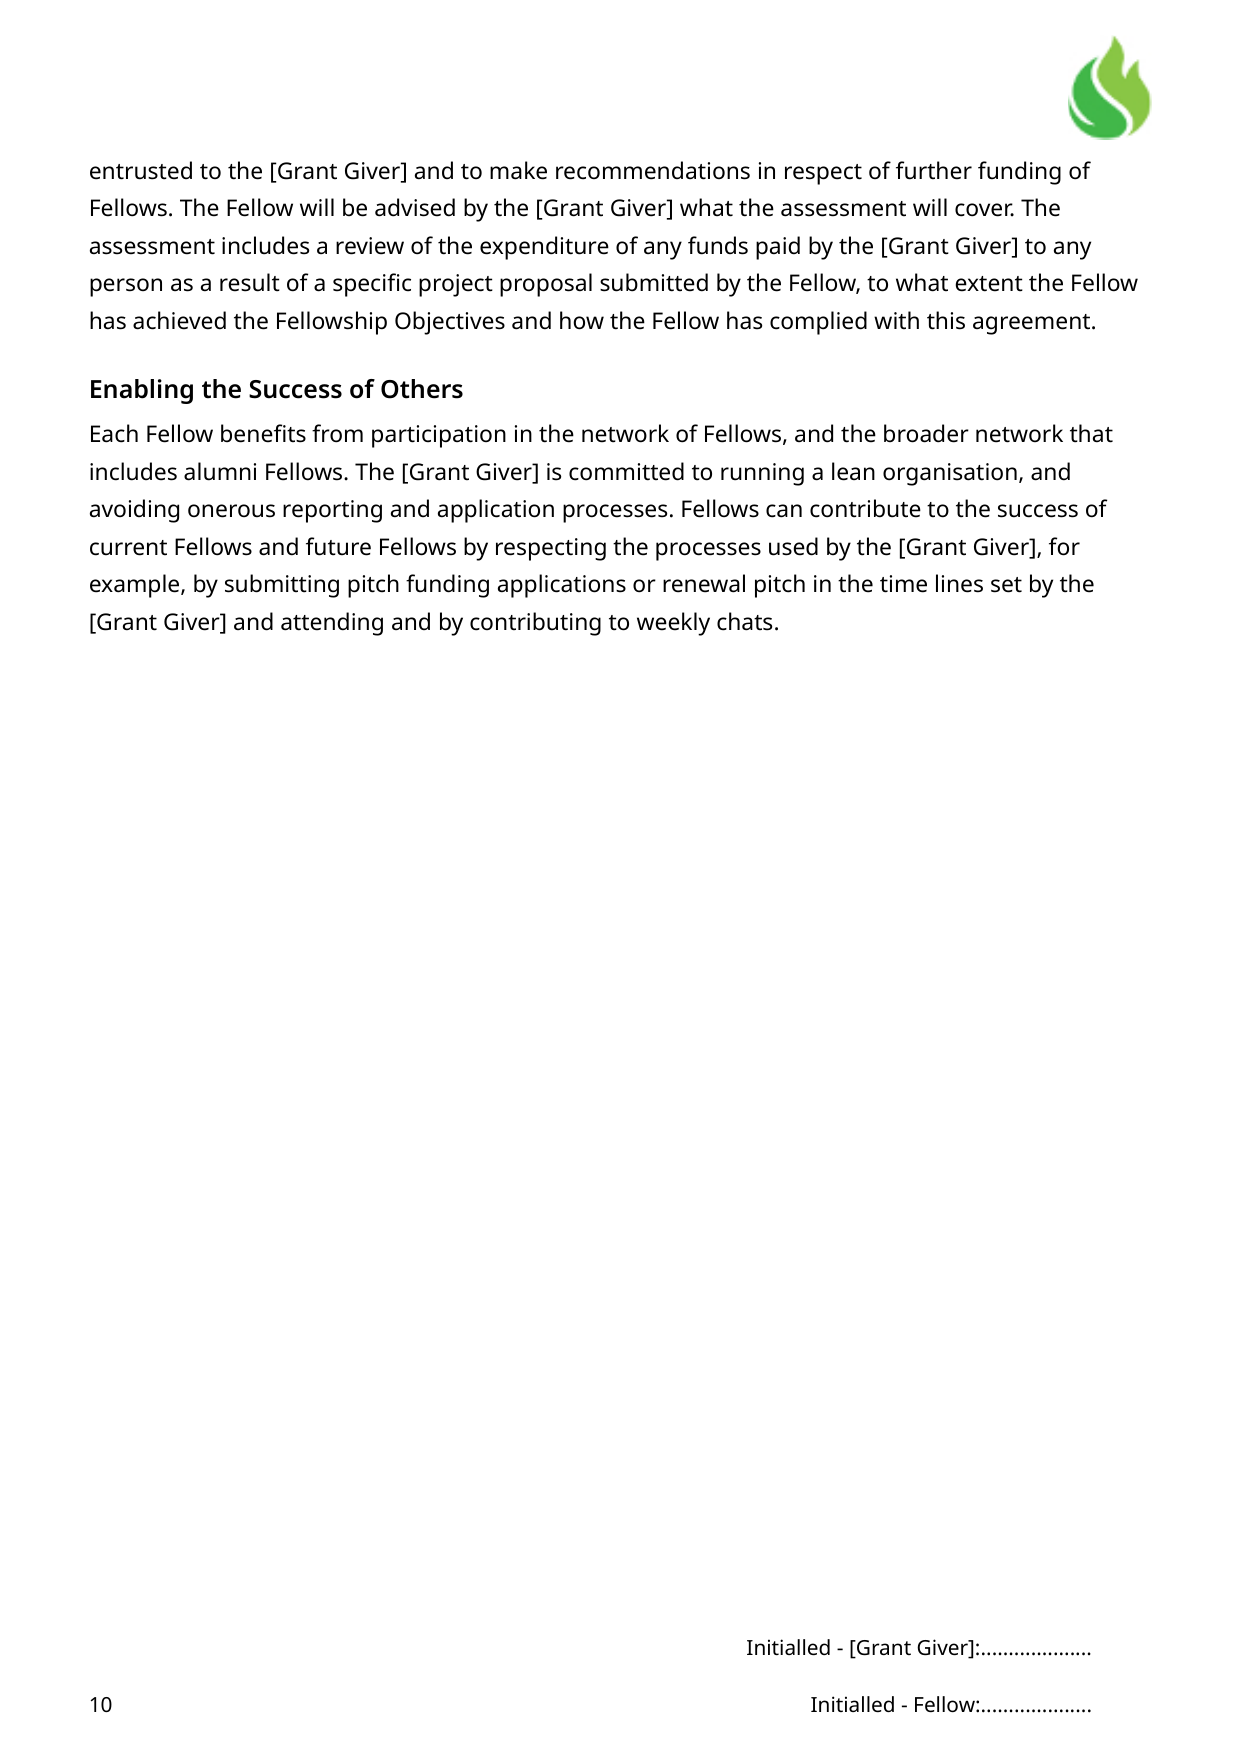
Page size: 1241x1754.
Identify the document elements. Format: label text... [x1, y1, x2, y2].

subtitle Each Fellow benefits from participation in the network of Fellows, and the broader network that includes alumni Fellows. The [Grant Giver] is committed to running a lean organisation, and avoiding onerous reporting and application processes. Fellows can contribute to the success of current Fellows and future Fellows by respecting the processes used by the [Grant Giver], for example, by submitting pitch funding applications or renewal pitch in the time lines set by the [Grant Giver] and attending and by contributing to weekly chats. [88, 418, 1152, 637]
subtitle Enabling the Success of Others [88, 371, 1152, 406]
picture [1089, 35, 1152, 114]
subtitle entrusted to the [Grant Giver] and to make recommendations in respect of further funding of Fellows. The Fellow will be advised by the [Grant Giver] what the assessment will cover. The assessment includes a review of the expenditure of any funds paid by the [Grant Giver] to any person as a result of a specific project proposal submitted by the Fellow, to what extent the Fellow has achieved the Fellowship Objectives and how the Fellow has complied with this agreement. [88, 155, 1152, 336]
